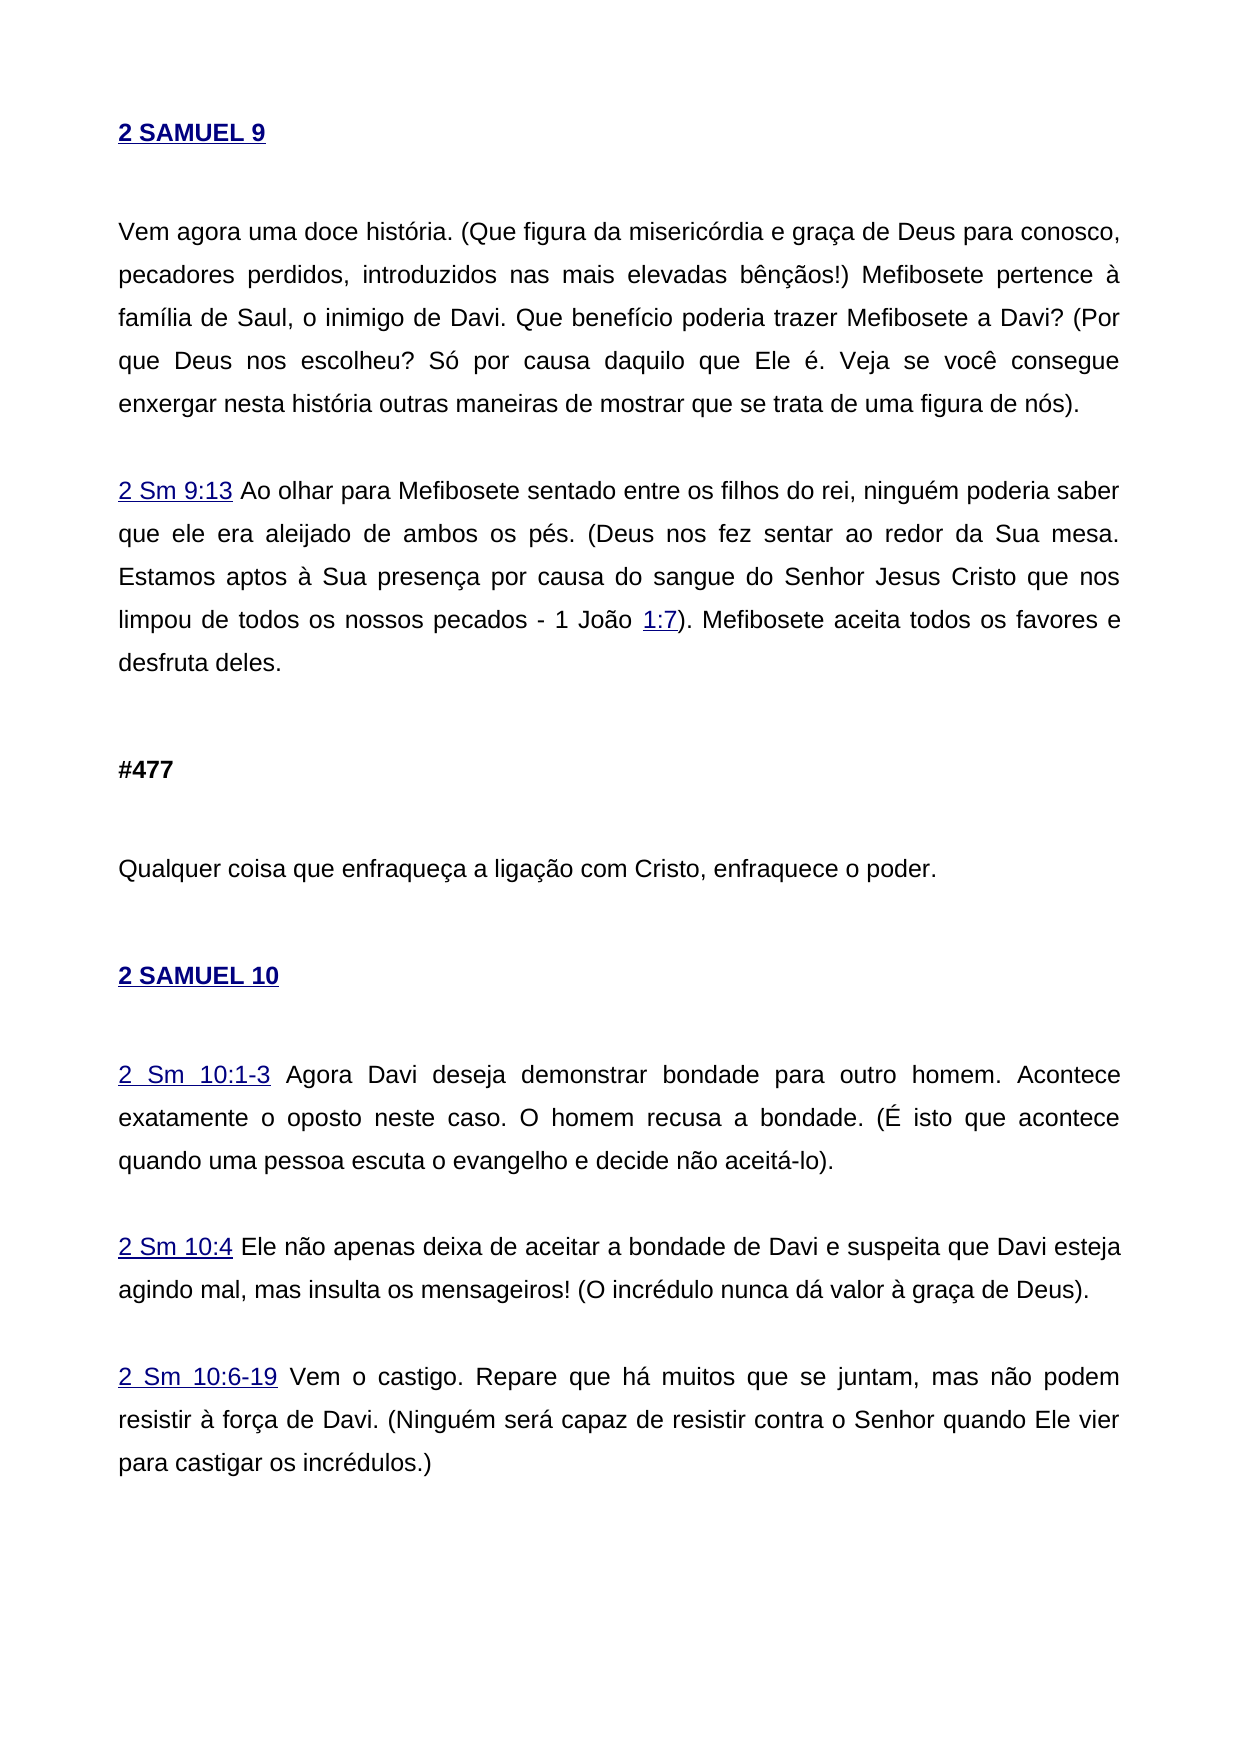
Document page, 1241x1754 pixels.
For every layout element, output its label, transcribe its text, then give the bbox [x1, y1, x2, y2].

text Vem agora uma doce história. (Que figura da misericórdia e graça de Deus para conosco, pecadores perdidos, introduzidos nas mais elevadas bênçãos!) Mefibosete pertence à família de Saul, o inimigo de Davi. Que benefício poderia trazer Mefibosete a Davi? (Por que Deus nos escolheu? Só por causa daquilo que Ele é. Veja se você consegue enxergar nesta história outras maneiras de mostrar que se trata de uma figura de nós). [118, 217, 1122, 418]
subtitle #477 [118, 755, 1122, 784]
text 2 Sm 10:4 Ele não apenas deixa de aceitar a bondade de Davi e suspeita que Davi esteja agindo mal, mas insulta os mensageiros! (O incrédulo nunca dá valor à graça de Deus). [118, 1232, 1122, 1304]
text 2 Sm 10:6-19 Vem o castigo. Repare que há muitos que se juntam, mas não podem resistir à força de Davi. (Ninguém será capaz de resistir contra o Senhor quando Ele vier para castigar os incrédulos.) [118, 1362, 1122, 1477]
text 2 Sm 9:13 Ao olhar para Mefibosete sentado entre os filhos do rei, ninguém poderia saber que ele era aleijado de ambos os pés. (Deus nos fez sentar ao redor da Sua mesa. Estamos aptos à Sua presença por causa do sangue do Senhor Jesus Cristo que nos limpou de todos os nossos pecados - 1 João 1:7). Mefibosete aceita todos os favores e desfruta deles. [118, 476, 1122, 677]
text 2 Sm 10:1-3 Agora Davi deseja demonstrar bondade para outro homem. Acontece exatamente o oposto neste caso. O homem recusa a bondade. (É isto que acontece quando uma pessoa escuta o evangelho e decide não aceitá-lo). [118, 1060, 1122, 1175]
text Qualquer coisa que enfraqueça a ligação com Cristo, enfraquece o poder. [118, 854, 1122, 883]
subtitle 2 SAMUEL 10 [118, 961, 1122, 990]
subtitle 2 SAMUEL 9 [118, 118, 1122, 147]
